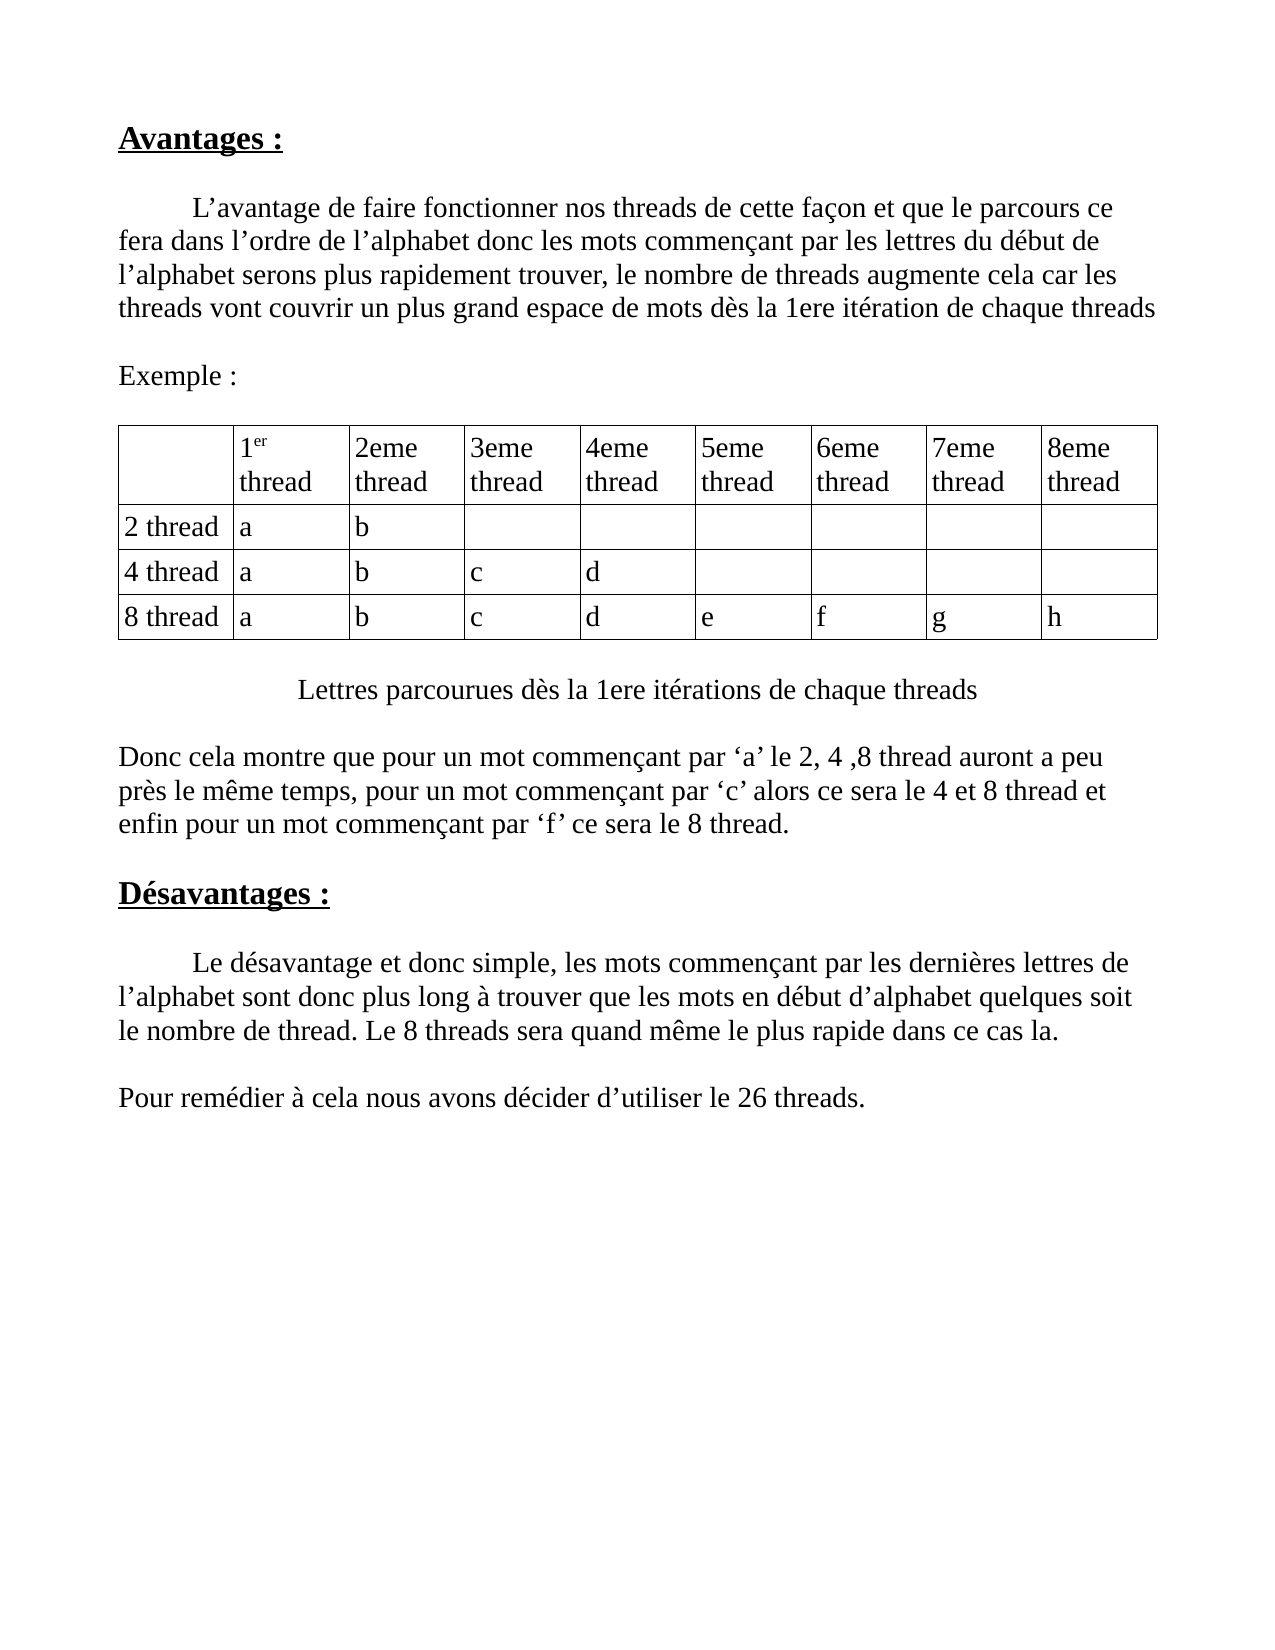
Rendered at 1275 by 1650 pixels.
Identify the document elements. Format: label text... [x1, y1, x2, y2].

table_cell h [1042, 595, 1157, 639]
text Lettres parcourues dès la 1ere itérations de chaque threads [118, 672, 1157, 706]
text Avantages : [118, 118, 1157, 156]
table_cell a [234, 550, 349, 594]
table_cell g [927, 595, 1041, 639]
table_cell [1042, 505, 1157, 548]
table_header 3eme thread [465, 426, 580, 503]
table_cell d [581, 550, 695, 594]
text Donc cela montre que pour un mot commençant par ‘a’ le 2, 4 ,8 thread auront a peu près le même temps, pour un mot commençant par ‘c’ alors ce sera le 4 et 8 thread et enfin pour un mot commençant par ‘f’ ce sera le 8 thread. [118, 739, 1157, 840]
table_cell e [696, 595, 811, 639]
table_cell [927, 505, 1041, 548]
table_cell b [350, 505, 464, 548]
table_header 2eme thread [350, 426, 464, 503]
table_header 4eme thread [581, 426, 695, 503]
table_header 6eme thread [812, 426, 926, 503]
table_cell c [465, 595, 580, 639]
text L’avantage de faire fonctionner nos threads de cette façon et que le parcours ce fera dans l’ordre de l’alphabet donc les mots commençant par les lettres du début de l’alphabet serons plus rapidement trouver, le nombre de threads augmente cela car les threads vont couvrir un plus grand espace de mots dès la 1ere itération de chaque threads [118, 190, 1157, 324]
table_cell a [234, 505, 349, 548]
table_cell [696, 550, 811, 594]
text Le désavantage et donc simple, les mots commençant par les dernières lettres de l’alphabet sont donc plus long à trouver que les mots en début d’alphabet quelques soit le nombre de thread. Le 8 threads sera quand même le plus rapide dans ce cas la. [118, 946, 1157, 1046]
table_header 8eme thread [1042, 426, 1157, 503]
table_cell b [350, 550, 464, 594]
table_cell [812, 505, 926, 548]
text Désavantages : [118, 874, 1157, 912]
table_cell f [812, 595, 926, 639]
table_cell [581, 505, 695, 548]
table_header [119, 426, 233, 503]
table_cell [696, 505, 811, 548]
table_cell 8 thread [119, 595, 233, 639]
table_cell c [465, 550, 580, 594]
table_cell [1042, 550, 1157, 594]
table_cell a [234, 595, 349, 639]
table_header 5eme thread [696, 426, 811, 503]
table_cell [927, 550, 1041, 594]
text Exemple : [118, 358, 1157, 391]
text Pour remédier à cela nous avons décider d’utiliser le 26 threads. [118, 1080, 1157, 1113]
table_cell 4 thread [119, 550, 233, 594]
table_cell 2 thread [119, 505, 233, 548]
table_cell [812, 550, 926, 594]
table_cell [465, 505, 580, 548]
table_header 7eme thread [927, 426, 1041, 503]
table_header 1er thread [234, 426, 349, 503]
table_cell d [581, 595, 695, 639]
table_cell b [350, 595, 464, 639]
